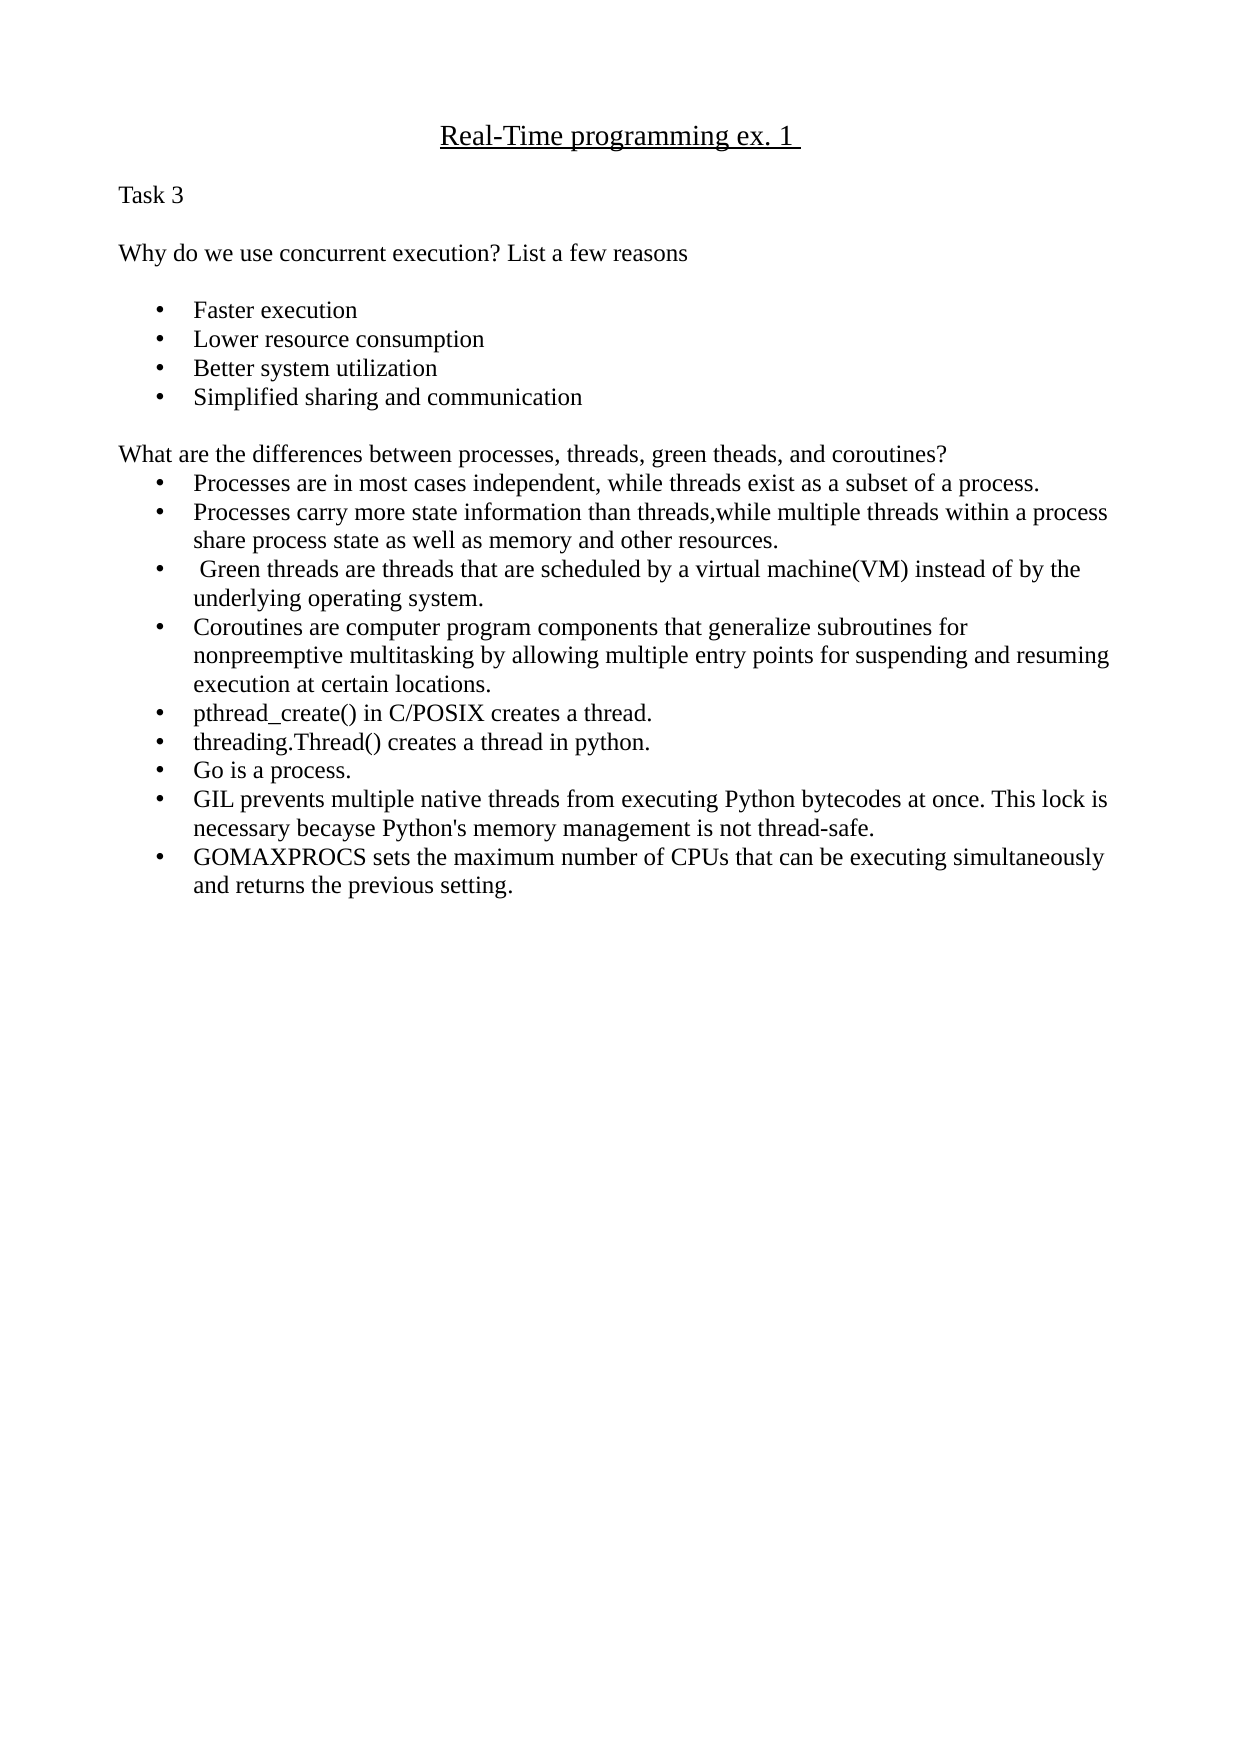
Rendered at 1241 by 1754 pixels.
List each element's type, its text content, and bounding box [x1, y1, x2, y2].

list GOMAXPROCS sets the maximum number of CPUs that can be executing simultaneously and returns the previous setting. [156, 842, 1122, 899]
list Processes are in most cases independent, while threads exist as a subset of a process. [156, 468, 1122, 497]
list Lower resource consumption [156, 324, 1122, 353]
list Simplified sharing and communication [156, 382, 1122, 410]
text Why do we use concurrent execution? List a few reasons [118, 238, 1122, 267]
text What are the differences between processes, threads, green theads, and coroutines? [118, 439, 1122, 468]
list Go is a process. [156, 755, 1122, 784]
text Real-Time programming ex. 1 [118, 118, 1122, 152]
list threading.Thread() creates a thread in python. [156, 727, 1122, 755]
list Processes carry more state information than threads,while multiple threads within a process share process state as well as memory and other resources. [156, 497, 1122, 554]
list Coroutines are computer program components that generalize subroutines for nonpreemptive multitasking by allowing multiple entry points for suspending and resuming execution at certain locations. [156, 612, 1122, 698]
list pthread_create() in C/POSIX creates a thread. [156, 698, 1122, 727]
list GIL prevents multiple native threads from executing Python bytecodes at once. This lock is necessary becayse Python's memory management is not thread-safe. [156, 784, 1122, 842]
list Better system utilization [156, 353, 1122, 382]
list Green threads are threads that are scheduled by a virtual machine(VM) instead of by the underlying operating system. [156, 554, 1122, 612]
list Faster execution [156, 295, 1122, 324]
text Task 3 [118, 180, 1122, 209]
